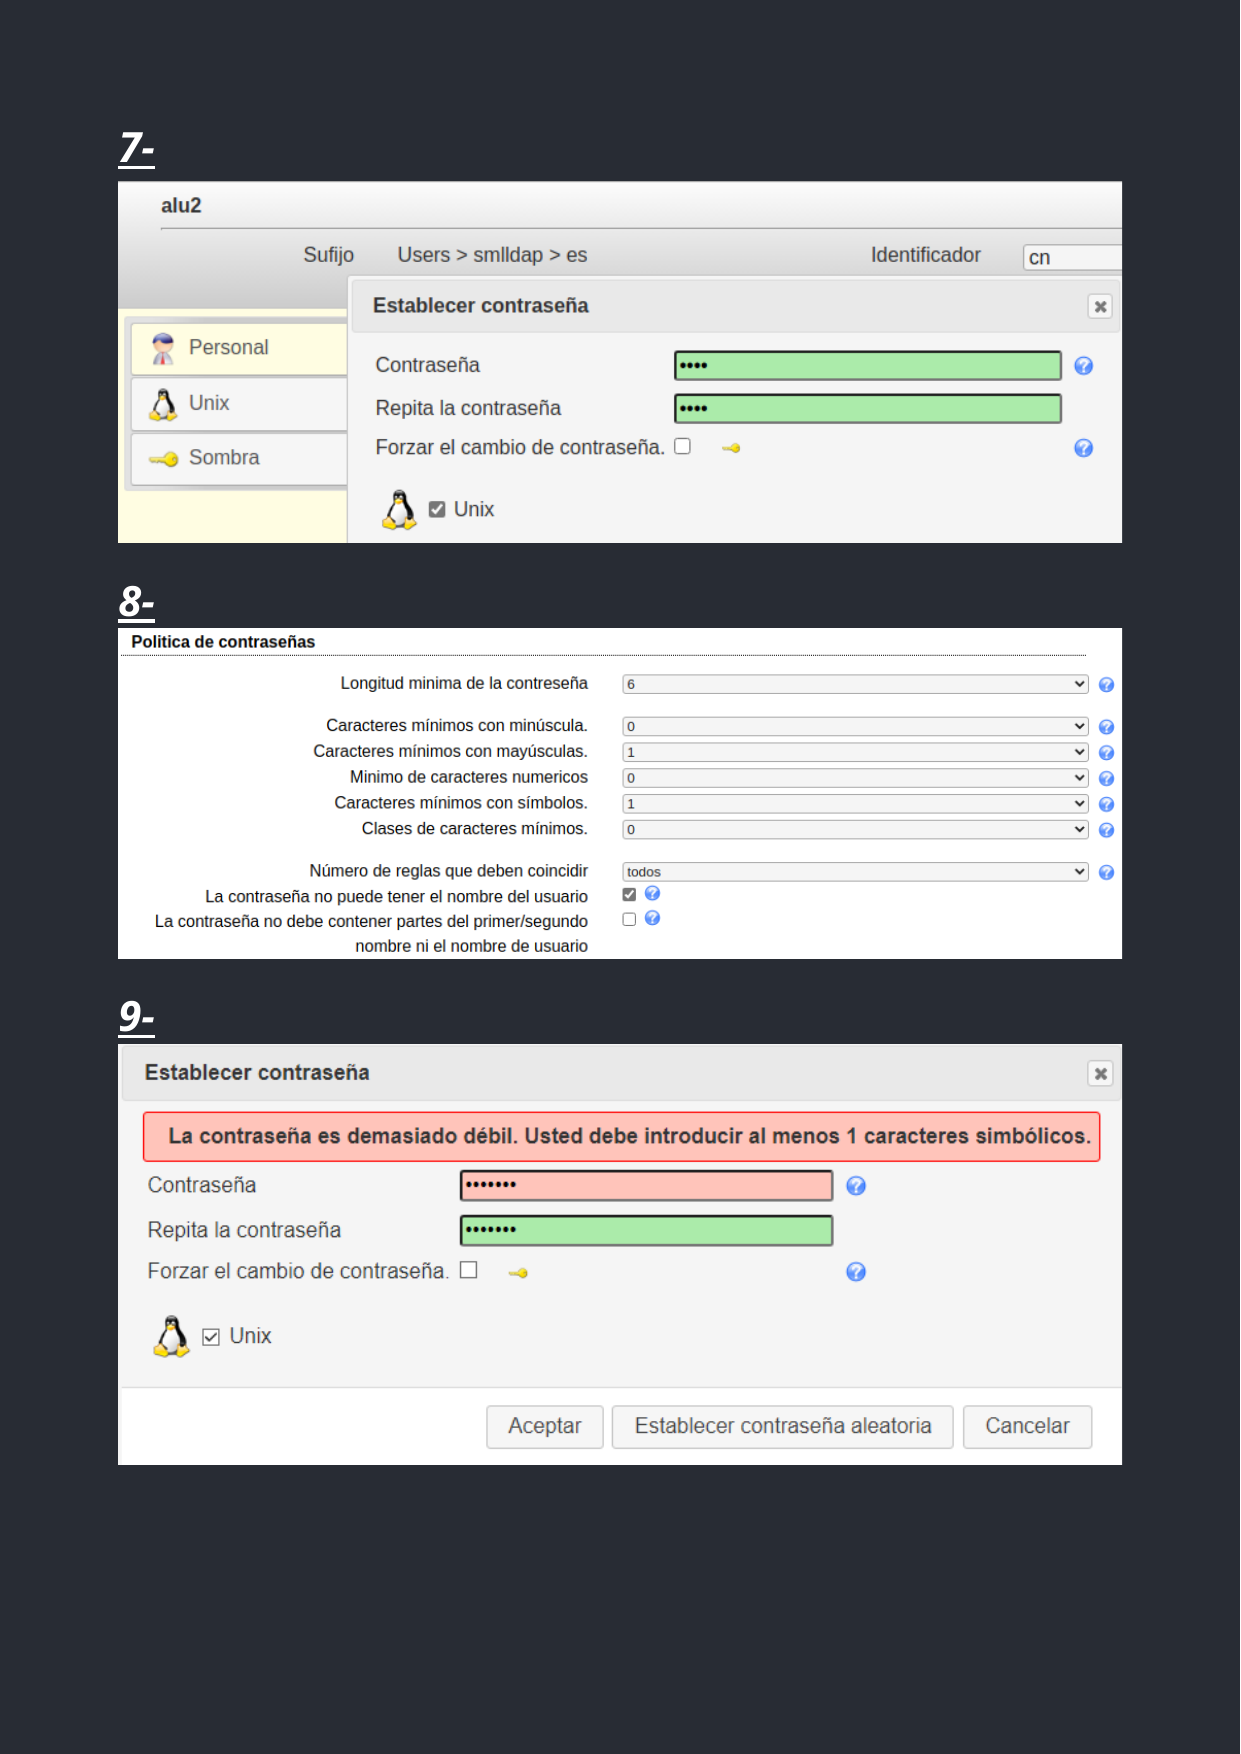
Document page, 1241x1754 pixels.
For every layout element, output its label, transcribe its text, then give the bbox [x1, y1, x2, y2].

picture [118, 181, 1123, 543]
picture [118, 1044, 1123, 1465]
text 7- [118, 118, 1122, 175]
text 9- [118, 987, 1122, 1044]
text 8- [118, 572, 1122, 628]
picture [118, 628, 1123, 959]
